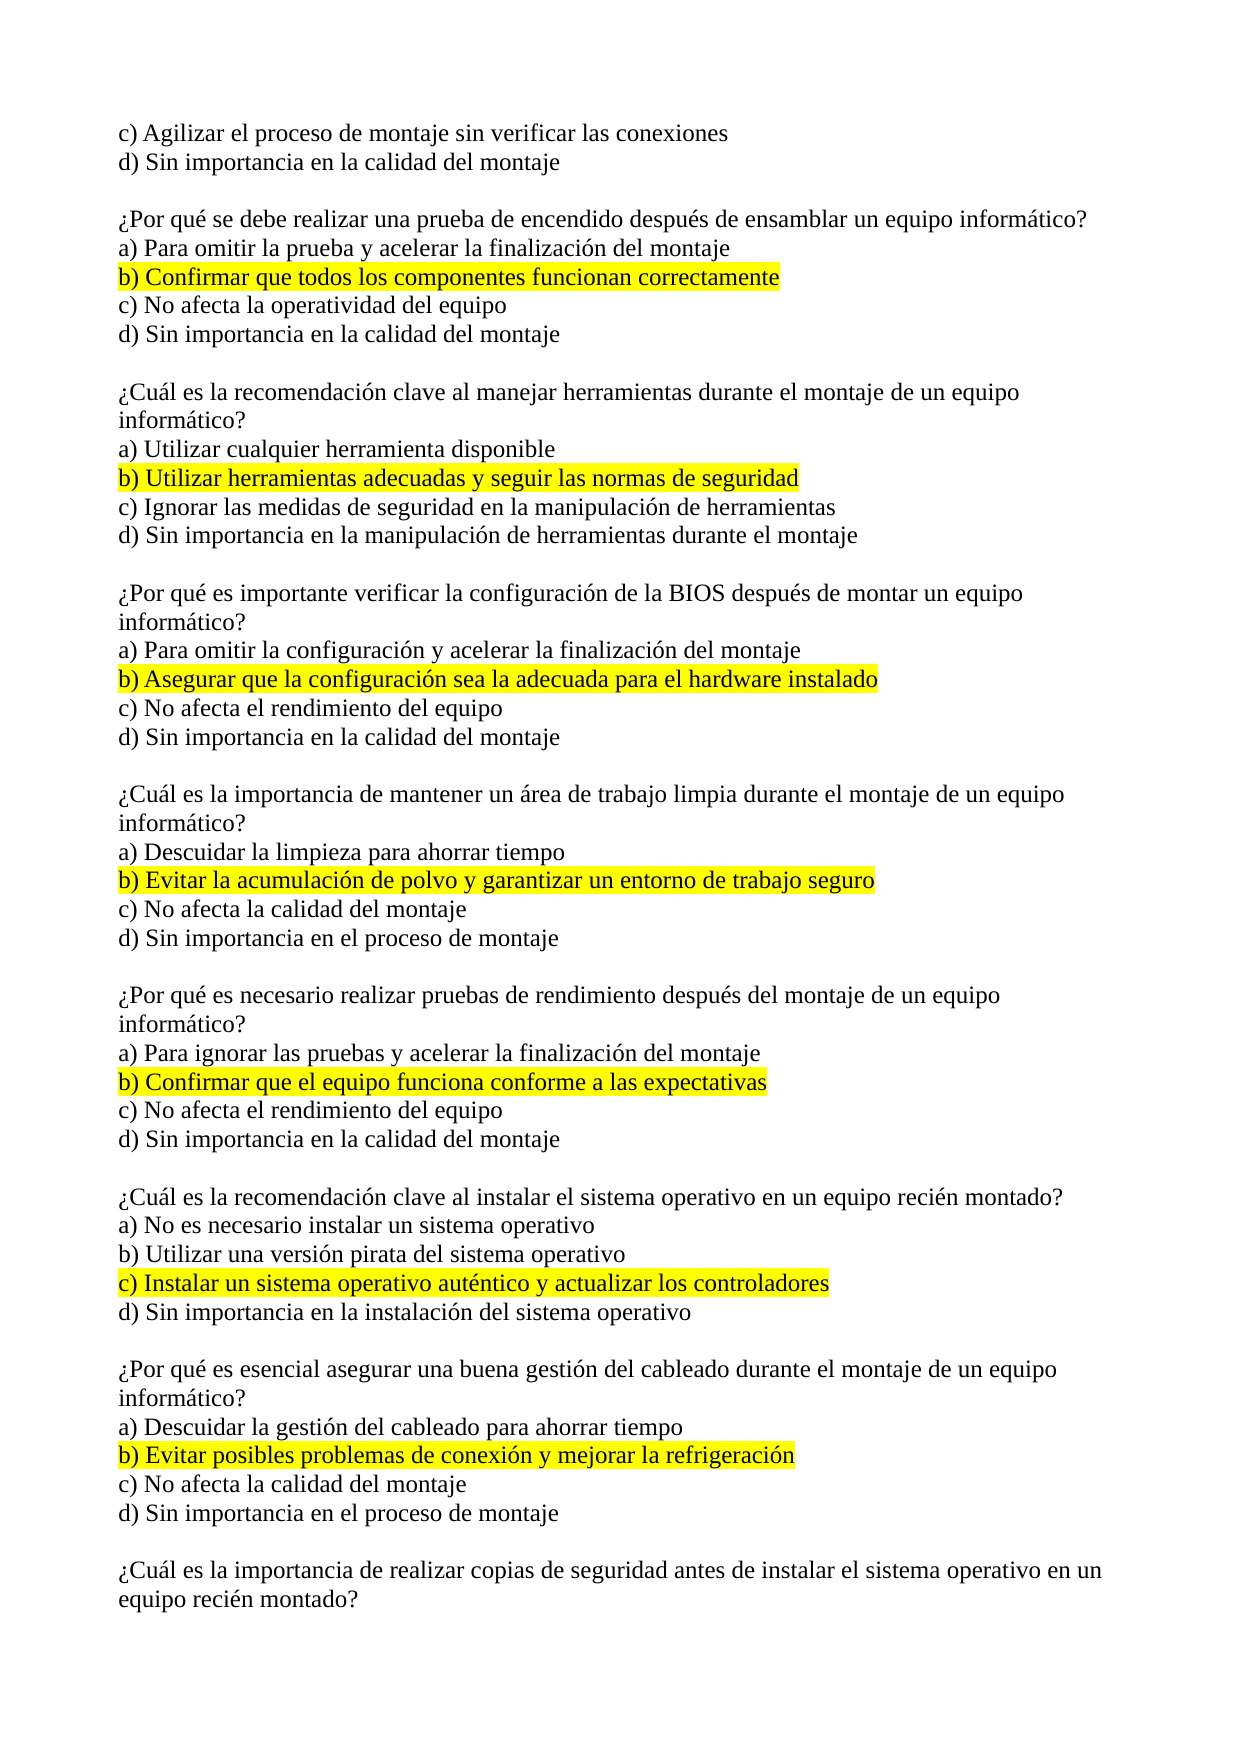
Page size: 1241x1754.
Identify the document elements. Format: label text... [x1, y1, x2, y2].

text d) Sin importancia en la calidad del montaje [118, 147, 1122, 176]
text d) Sin importancia en la manipulación de herramientas durante el montaje [118, 521, 1122, 549]
text b) Evitar la acumulación de polvo y garantizar un entorno de trabajo seguro [118, 866, 1122, 894]
text b) Asegurar que la configuración sea la adecuada para el hardware instalado [118, 664, 1122, 693]
text ¿Por qué es esencial asegurar una buena gestión del cableado durante el montaje de un equipo informático? [118, 1354, 1122, 1412]
text a) Descuidar la gestión del cableado para ahorrar tiempo [118, 1412, 1122, 1441]
text a) Para omitir la configuración y acelerar la finalización del montaje [118, 636, 1122, 664]
text d) Sin importancia en el proceso de montaje [118, 1498, 1122, 1527]
text b) Confirmar que todos los componentes funcionan correctamente [118, 262, 1122, 291]
text a) Descuidar la limpieza para ahorrar tiempo [118, 837, 1122, 866]
text b) Confirmar que el equipo funciona conforme a las expectativas [118, 1067, 1122, 1096]
text ¿Cuál es la recomendación clave al instalar el sistema operativo en un equipo recién montado? [118, 1182, 1122, 1211]
text c) Instalar un sistema operativo auténtico y actualizar los controladores [118, 1268, 1122, 1297]
text c) No afecta la operatividad del equipo [118, 291, 1122, 319]
text ¿Por qué se debe realizar una prueba de encendido después de ensamblar un equipo informático? [118, 204, 1122, 233]
text ¿Cuál es la importancia de mantener un área de trabajo limpia durante el montaje de un equipo informático? [118, 779, 1122, 837]
text ¿Cuál es la importancia de realizar copias de seguridad antes de instalar el sistema operativo en un equipo recién montado? [118, 1556, 1122, 1613]
text ¿Cuál es la recomendación clave al manejar herramientas durante el montaje de un equipo informático? [118, 377, 1122, 434]
text d) Sin importancia en la instalación del sistema operativo [118, 1297, 1122, 1326]
text b) Utilizar herramientas adecuadas y seguir las normas de seguridad [118, 463, 1122, 492]
text ¿Por qué es necesario realizar pruebas de rendimiento después del montaje de un equipo informático? [118, 981, 1122, 1038]
text c) No afecta el rendimiento del equipo [118, 1096, 1122, 1124]
text b) Utilizar una versión pirata del sistema operativo [118, 1239, 1122, 1268]
text b) Evitar posibles problemas de conexión y mejorar la refrigeración [118, 1441, 1122, 1469]
text c) Agilizar el proceso de montaje sin verificar las conexiones [118, 118, 1122, 147]
text c) No afecta la calidad del montaje [118, 894, 1122, 923]
text d) Sin importancia en la calidad del montaje [118, 1124, 1122, 1153]
text d) Sin importancia en la calidad del montaje [118, 722, 1122, 751]
text a) Utilizar cualquier herramienta disponible [118, 434, 1122, 463]
text d) Sin importancia en el proceso de montaje [118, 923, 1122, 952]
text ¿Por qué es importante verificar la configuración de la BIOS después de montar un equipo informático? [118, 578, 1122, 636]
text d) Sin importancia en la calidad del montaje [118, 319, 1122, 348]
text a) No es necesario instalar un sistema operativo [118, 1211, 1122, 1239]
text c) No afecta la calidad del montaje [118, 1469, 1122, 1498]
text c) No afecta el rendimiento del equipo [118, 693, 1122, 722]
text c) Ignorar las medidas de seguridad en la manipulación de herramientas [118, 492, 1122, 521]
text a) Para omitir la prueba y acelerar la finalización del montaje [118, 233, 1122, 262]
text a) Para ignorar las pruebas y acelerar la finalización del montaje [118, 1038, 1122, 1067]
